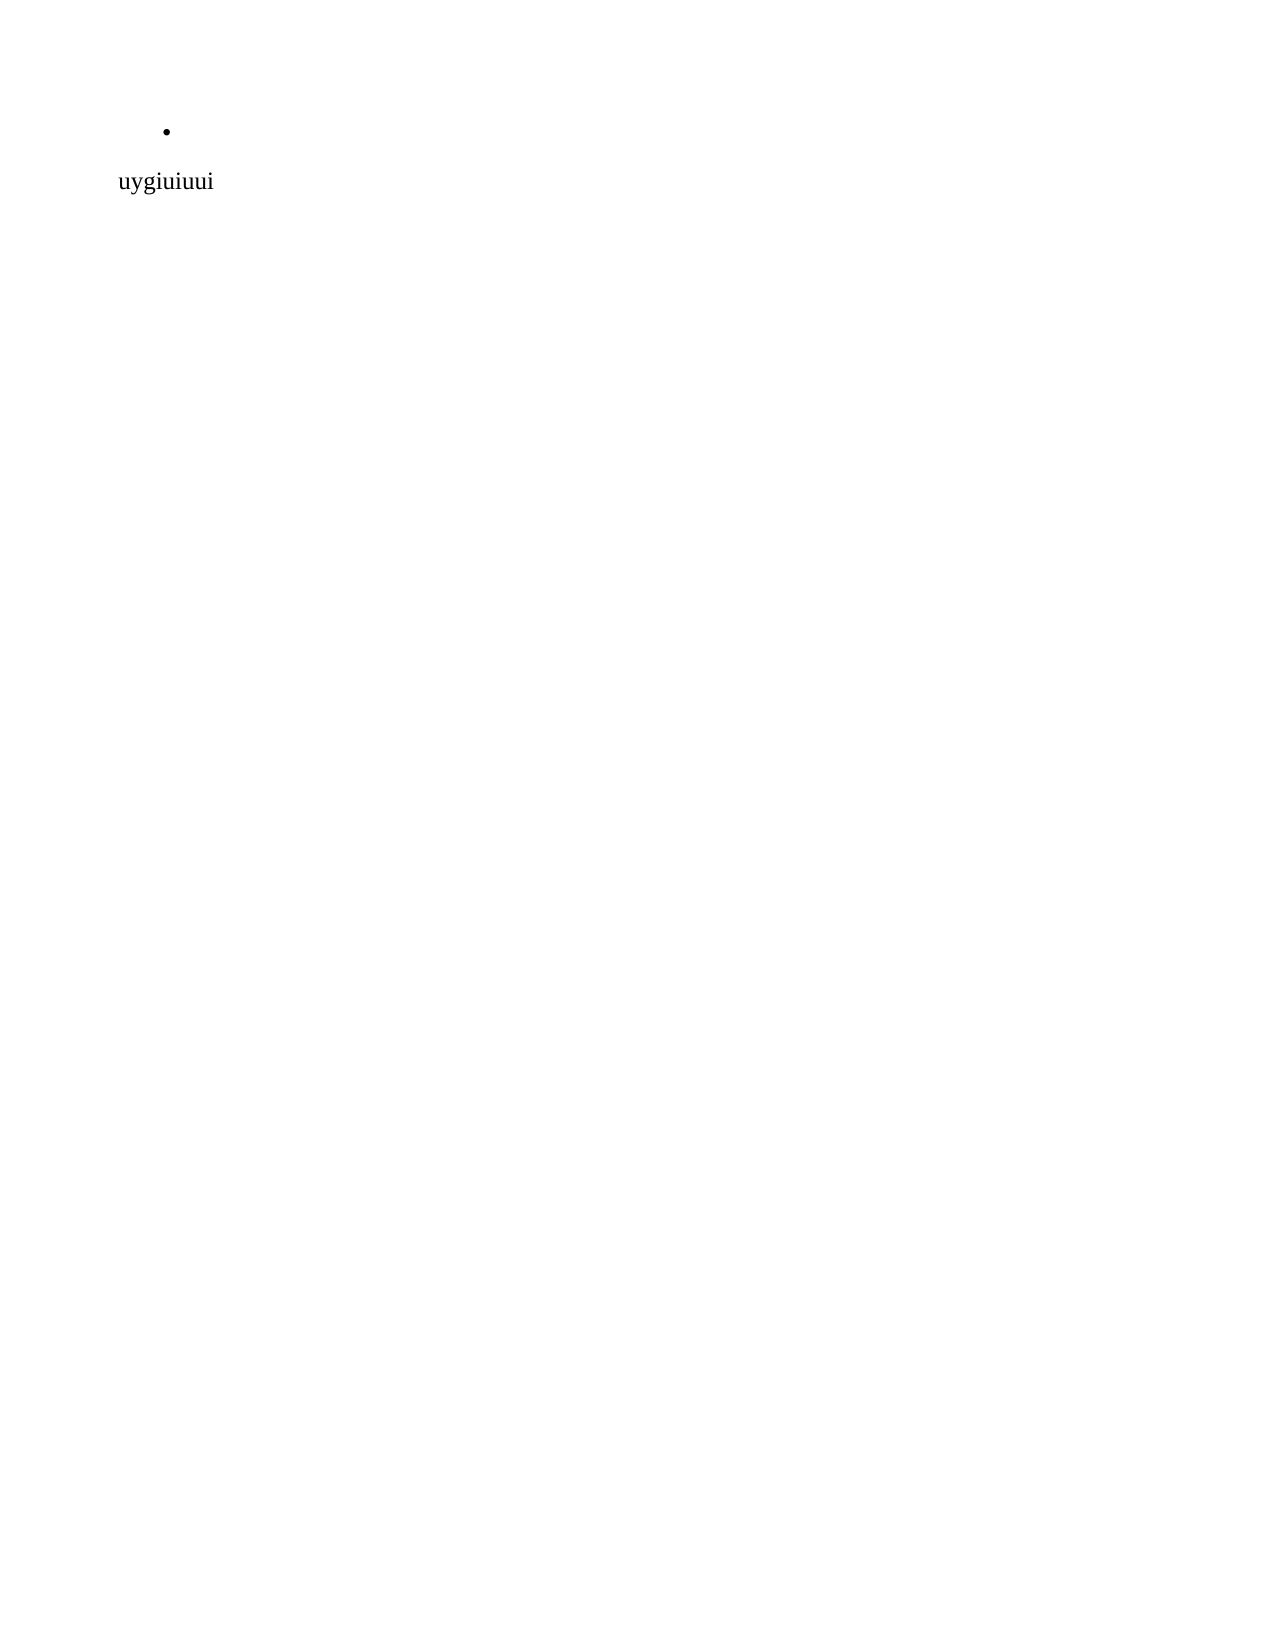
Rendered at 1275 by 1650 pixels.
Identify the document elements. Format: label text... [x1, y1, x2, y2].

text uygiuiuui [118, 166, 1157, 194]
